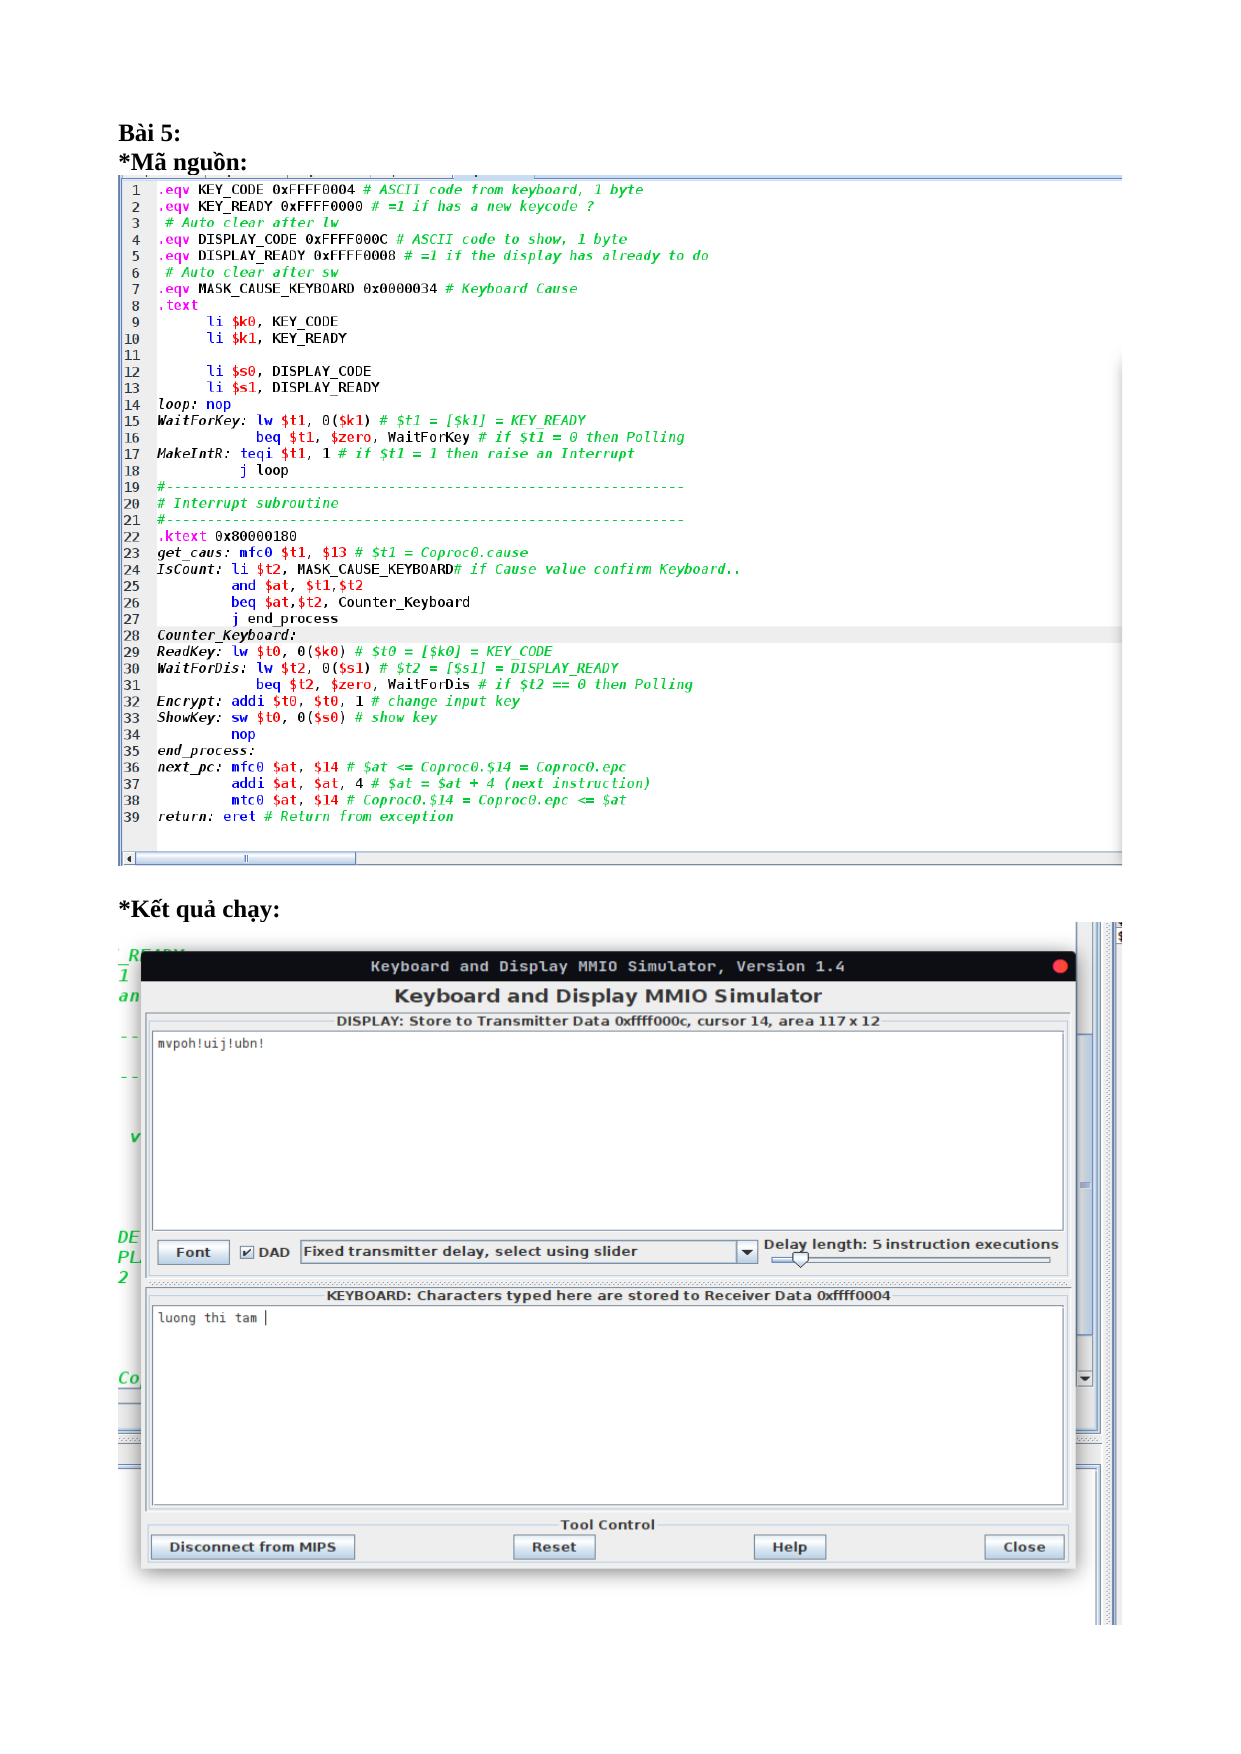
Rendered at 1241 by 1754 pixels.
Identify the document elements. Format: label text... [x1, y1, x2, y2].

text *Mã nguồn: [118, 147, 1122, 175]
text *Kết quả chạy: [118, 894, 1122, 922]
picture [118, 175, 1123, 866]
picture [118, 922, 1123, 1625]
text Bài 5: [118, 118, 1122, 147]
